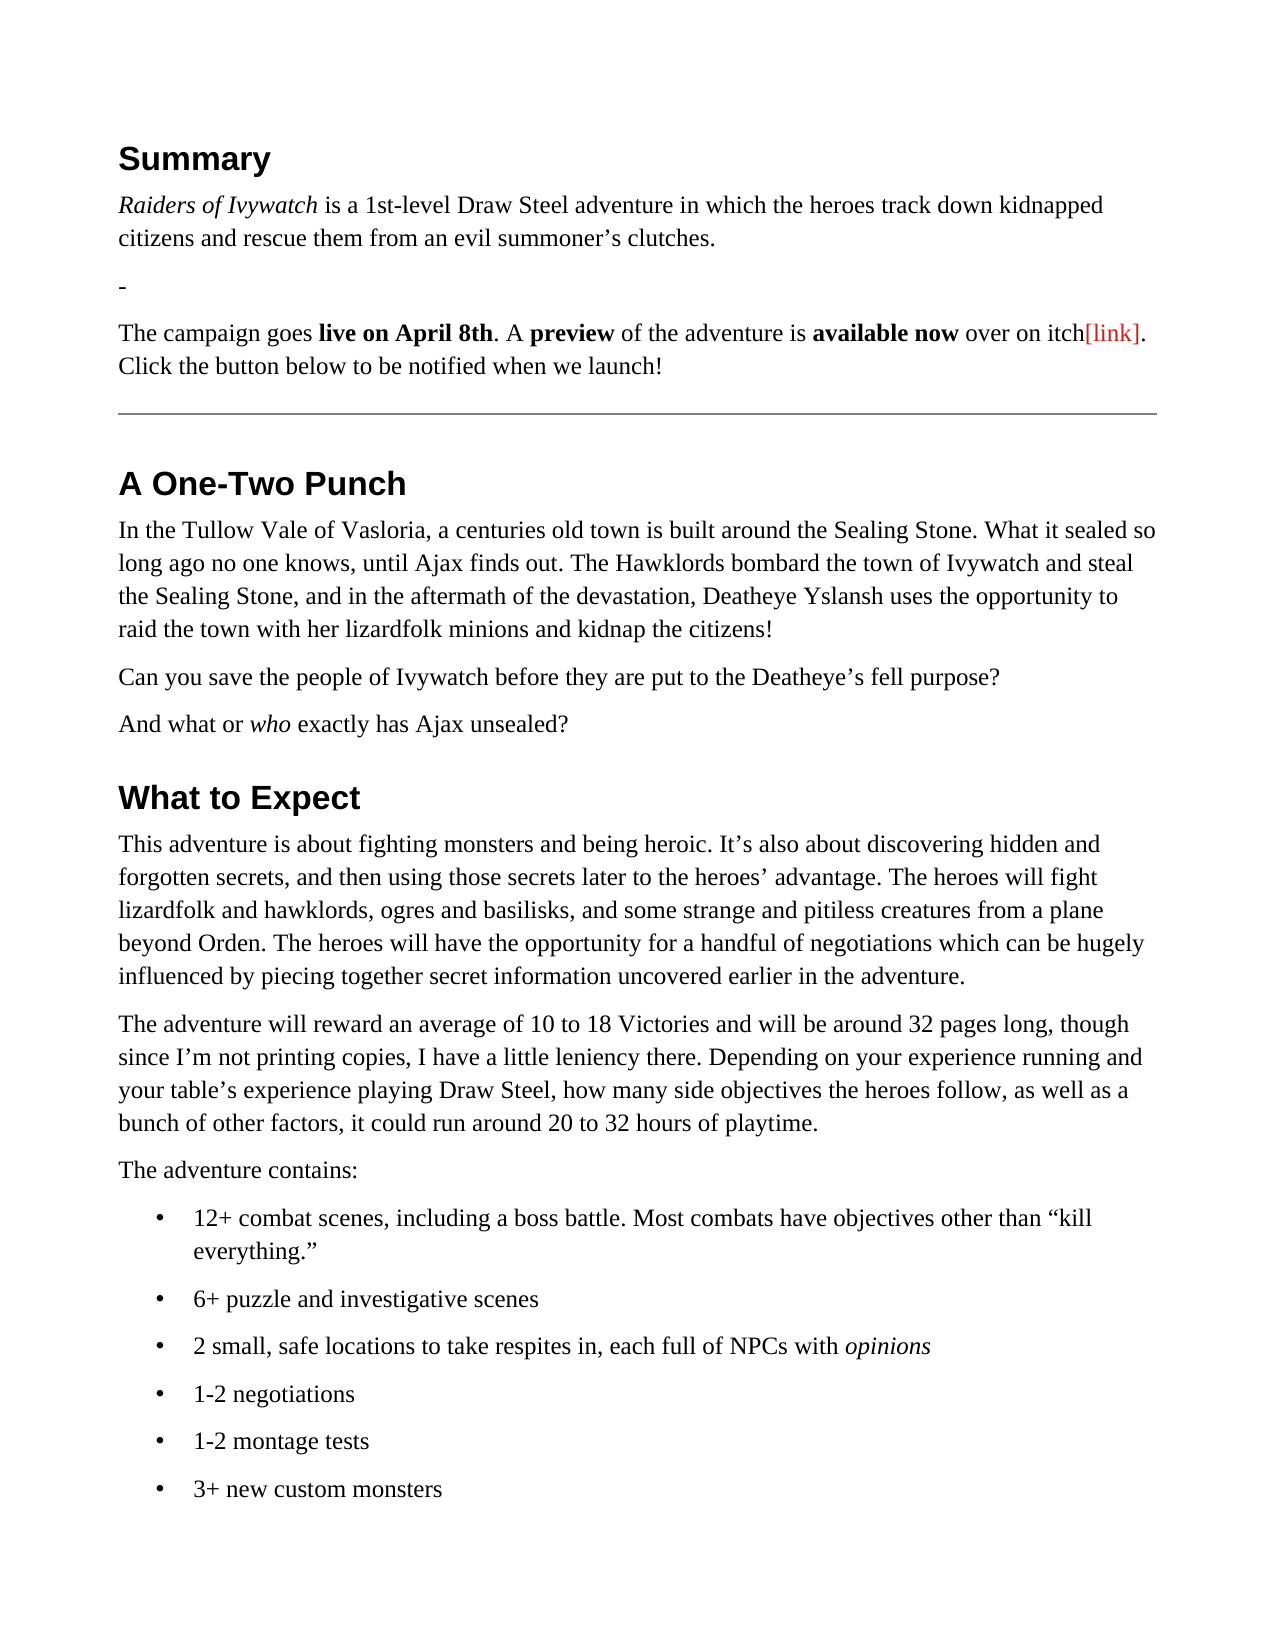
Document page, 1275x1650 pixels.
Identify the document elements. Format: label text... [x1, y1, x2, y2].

text Raiders of Ivywatch is a 1st-level Draw Steel adventure in which the heroes track down kidnapped citizens and rescue them from an evil summoner’s clutches. [118, 190, 1157, 252]
text Can you save the people of Ivywatch before they are put to the Deatheye’s fell purpose? [118, 662, 1157, 691]
text And what or who exactly has Ajax unsealed? [118, 709, 1157, 738]
text In the Tullow Vale of Vasloria, a centuries old town is built around the Sealing Stone. What it sealed so long ago no one knows, until Ajax finds out. The Hawklords bombard the town of Ivywatch and steal the Sealing Stone, and in the aftermath of the devastation, Deatheye Yslansh uses the opportunity to raid the town with her lizardfolk minions and kidnap the citizens! [118, 515, 1157, 643]
list 3+ new custom monsters [156, 1474, 1157, 1503]
list 1-2 montage tests [156, 1426, 1157, 1455]
subtitle What to Expect [118, 778, 1157, 817]
subtitle Summary [118, 139, 1157, 178]
list 12+ combat scenes, including a boss battle. Most combats have objectives other than “kill everything.” [156, 1203, 1157, 1265]
list 1-2 negotiations [156, 1379, 1157, 1408]
text The adventure will reward an average of 10 to 18 Victories and will be around 32 pages long, though since I’m not printing copies, I have a little leniency there. Depending on your experience running and your table’s experience playing Draw Steel, how many side objectives the heroes follow, as well as a bunch of other factors, it could run around 20 to 32 hours of playtime. [118, 1009, 1157, 1137]
text The campaign goes live on April 8th. A preview of the adventure is available now over on itch[link]. Click the button below to be notified when we launch! [118, 318, 1157, 380]
list 6+ puzzle and investigative scenes [156, 1284, 1157, 1312]
subtitle A One-Two Punch [118, 464, 1157, 503]
text The adventure contains: [118, 1155, 1157, 1184]
text This adventure is about fighting monsters and being heroic. It’s also about discovering hidden and forgotten secrets, and then using those secrets later to the heroes’ advantage. The heroes will fight lizardfolk and hawklords, ogres and basilisks, and some strange and pitiless creatures from a plane beyond Orden. The heroes will have the opportunity for a handful of negotiations which can be hugely influenced by piecing together secret information uncovered earlier in the adventure. [118, 829, 1157, 990]
list 2 small, safe locations to take respites in, each full of NPCs with opinions [156, 1331, 1157, 1360]
text - [118, 271, 1157, 299]
